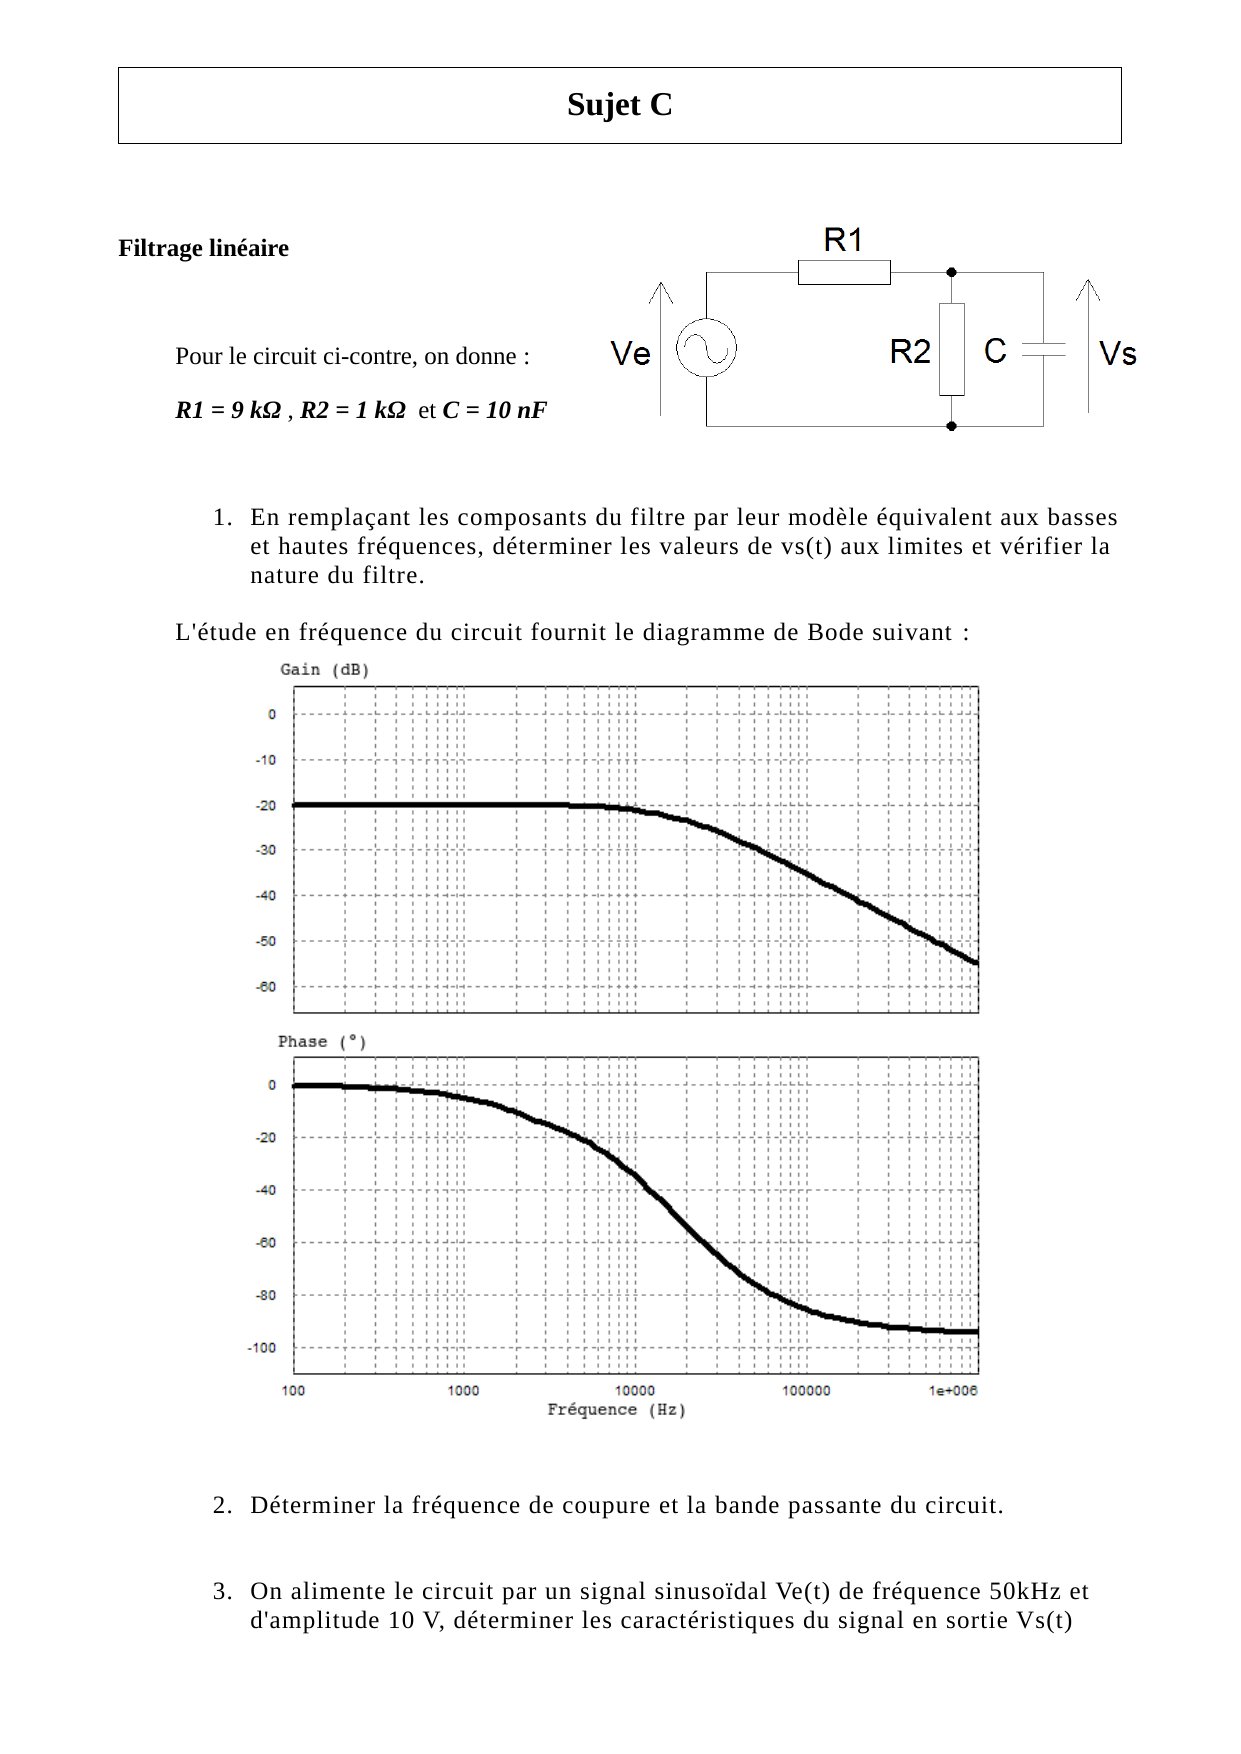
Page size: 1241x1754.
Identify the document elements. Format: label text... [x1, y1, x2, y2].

text Pour le circuit ci-contre, on donne : [175, 341, 606, 369]
text Filtrage linéaire [118, 233, 606, 262]
list En remplaçant les composants du filtre par leur modèle équivalent aux basses et hautes fréquences, déterminer les valeurs de vs(t) aux limites et vérifier la nature du filtre. [213, 502, 1122, 589]
text L'étude en fréquence du circuit fournit le diagramme de Bode suivant : [175, 617, 1122, 646]
text Sujet C [119, 84, 1121, 123]
list On alimente le circuit par un signal sinusoïdal Ve(t) de fréquence 50kHz et d'amplitude 10 V, déterminer les caractéristiques du signal en sortie Vs(t) [213, 1576, 1122, 1633]
list Déterminer la fréquence de coupure et la bande passante du circuit. [213, 1490, 1122, 1518]
picture [245, 657, 995, 1426]
text R1 = 9 kΩ , R2 = 1 kΩ et C = 10 nF [175, 395, 606, 423]
picture [606, 221, 1153, 444]
